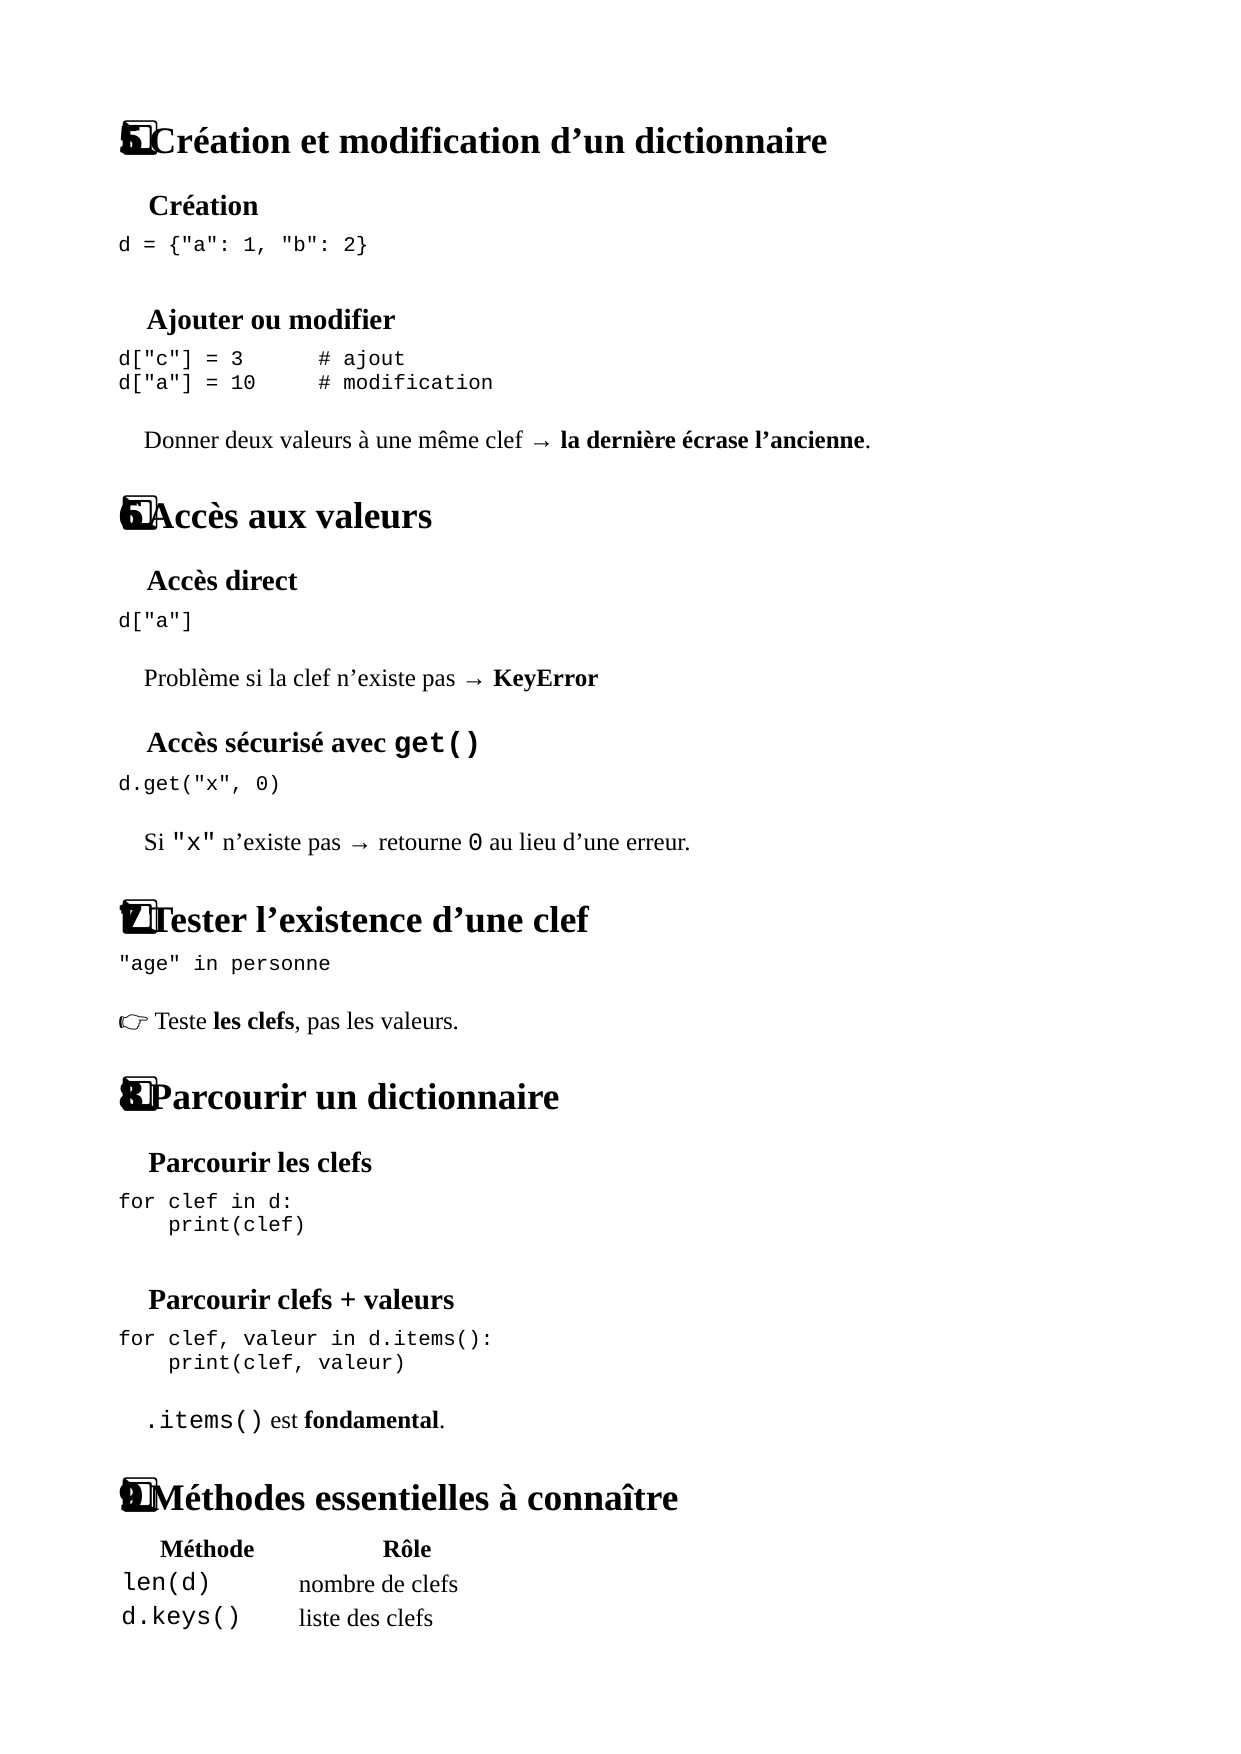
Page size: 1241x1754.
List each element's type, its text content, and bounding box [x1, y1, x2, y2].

text "age" in personne [118, 953, 1122, 977]
text 🧠 Donner deux valeurs à une même clef → la dernière écrase l’ancienne. [118, 425, 1122, 454]
text for clef in d: [118, 1191, 1122, 1214]
subtitle 5️⃣ Création et modification d’un dictionnaire [118, 118, 1122, 161]
subtitle 7️⃣ Tester l’existence d’une clef [118, 897, 1122, 941]
subtitle 9️⃣ Méthodes essentielles à connaître [118, 1476, 1122, 1519]
text print(clef) [118, 1214, 1122, 1238]
table_cell len(d) [118, 1566, 296, 1601]
text 🧠 Si "x" n’existe pas → retourne 0 au lieu d’une erreur. [118, 827, 1122, 857]
subtitle 6️⃣ Accès aux valeurs [118, 493, 1122, 536]
subtitle 🔹 Ajouter ou modifier [118, 302, 1122, 336]
text d["a"] = 10 # modification [118, 372, 1122, 395]
subtitle 🔹 Parcourir clefs + valeurs [118, 1282, 1122, 1316]
text d["c"] = 3 # ajout [118, 348, 1122, 372]
text print(clef, valeur) [118, 1352, 1122, 1376]
table_cell d.keys() [118, 1601, 296, 1635]
subtitle 🔹 Accès sécurisé avec get() [118, 725, 1122, 761]
text for clef, valeur in d.items(): [118, 1328, 1122, 1352]
table_header Méthode [118, 1531, 296, 1566]
subtitle 🔹 Parcourir les clefs [118, 1145, 1122, 1178]
table_cell nombre de clefs [296, 1566, 518, 1601]
subtitle 🔹 Création [118, 188, 1122, 222]
table_cell liste des clefs [296, 1601, 518, 1635]
text d.get("x", 0) [118, 773, 1122, 797]
text ❌ Problème si la clef n’existe pas → KeyError [118, 663, 1122, 691]
text d["a"] [118, 609, 1122, 633]
text d = {"a": 1, "b": 2} [118, 234, 1122, 258]
text 🧠 .items() est fondamental. [118, 1405, 1122, 1436]
table_header Rôle [296, 1531, 518, 1566]
subtitle 8️⃣ Parcourir un dictionnaire [118, 1074, 1122, 1118]
text 👉 Teste les clefs, pas les valeurs. [118, 1006, 1122, 1035]
subtitle 🔹 Accès direct [118, 563, 1122, 597]
